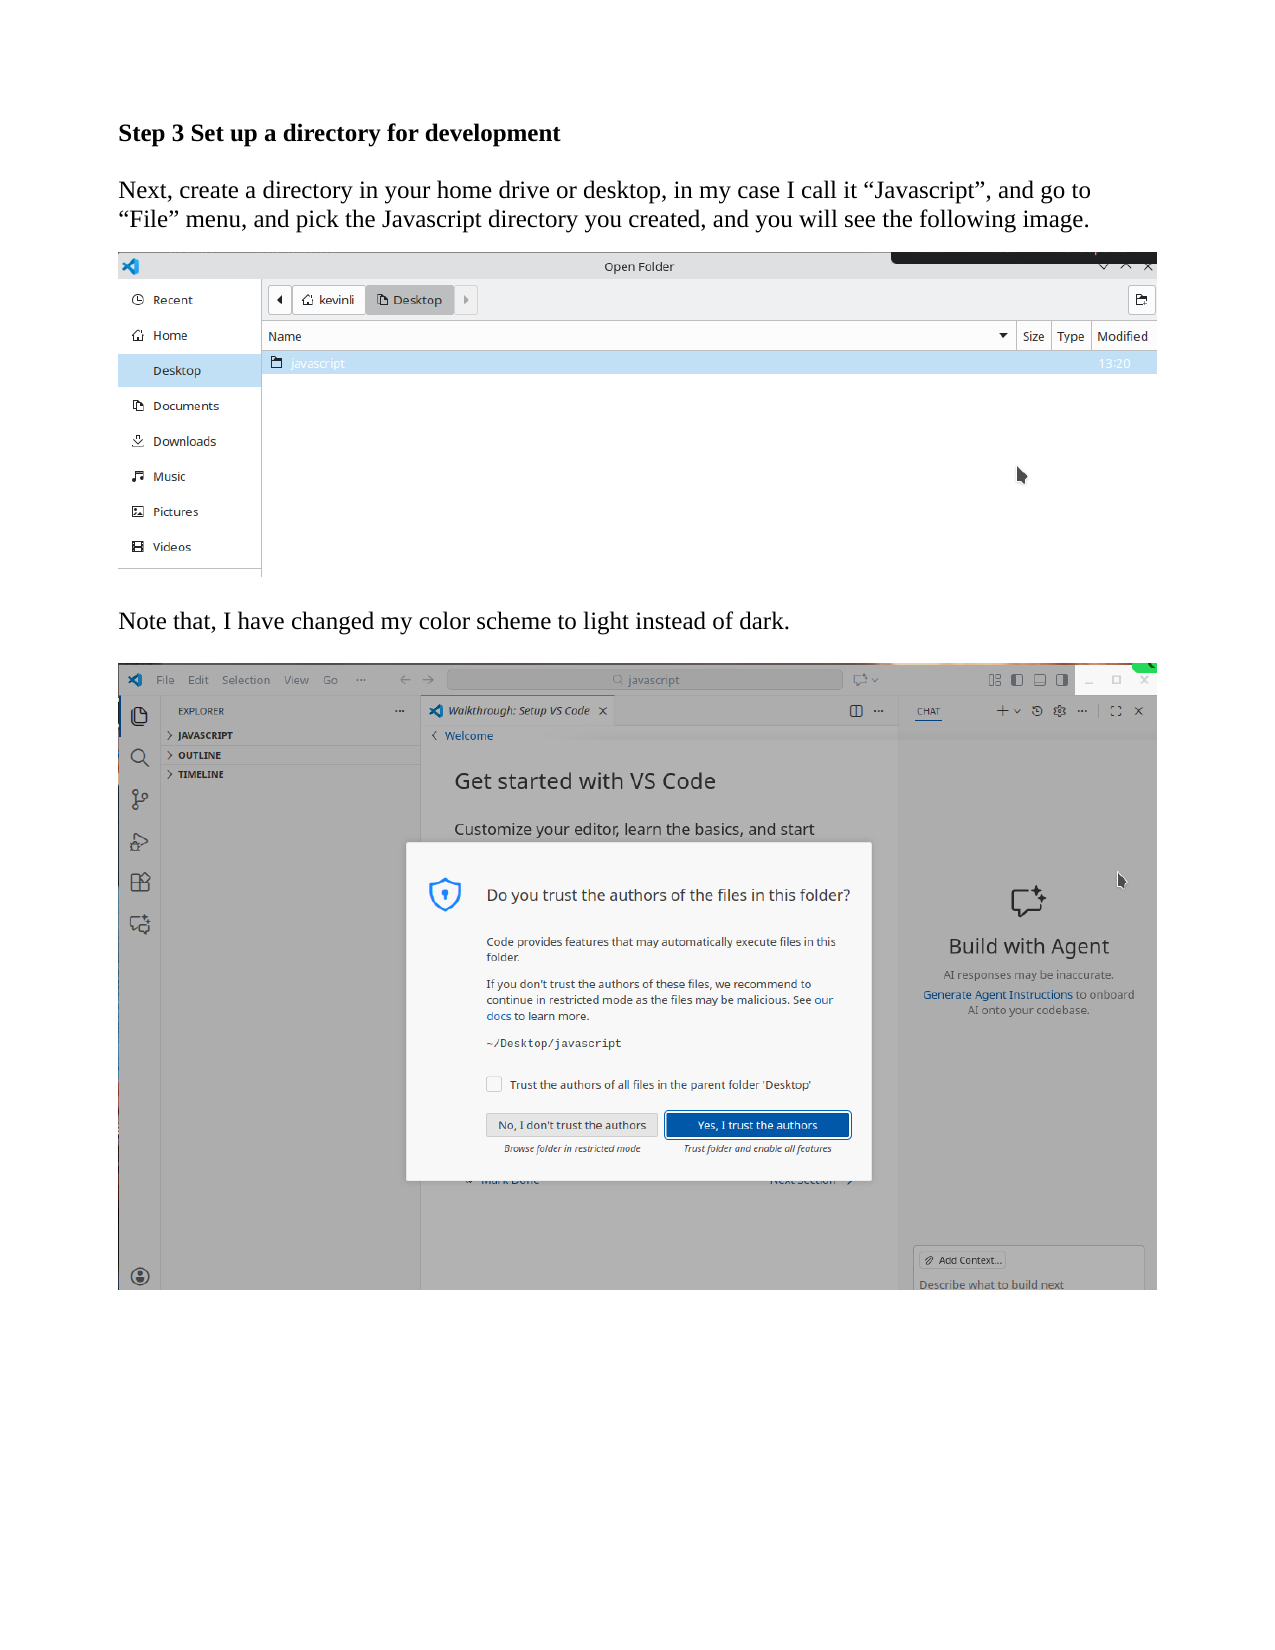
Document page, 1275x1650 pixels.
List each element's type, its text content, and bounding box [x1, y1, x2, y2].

picture [118, 663, 1157, 1290]
picture [118, 252, 1157, 577]
text Next, create a directory in your home drive or desktop, in my case I call it “Javascript”, and go to “File” menu, and pick the Javascript directory you created, and you will see the following image. [118, 176, 1157, 233]
text Note that, I have changed my color scheme to light instead of dark. [118, 606, 1157, 634]
text Step 3 Set up a directory for development [118, 118, 1157, 147]
